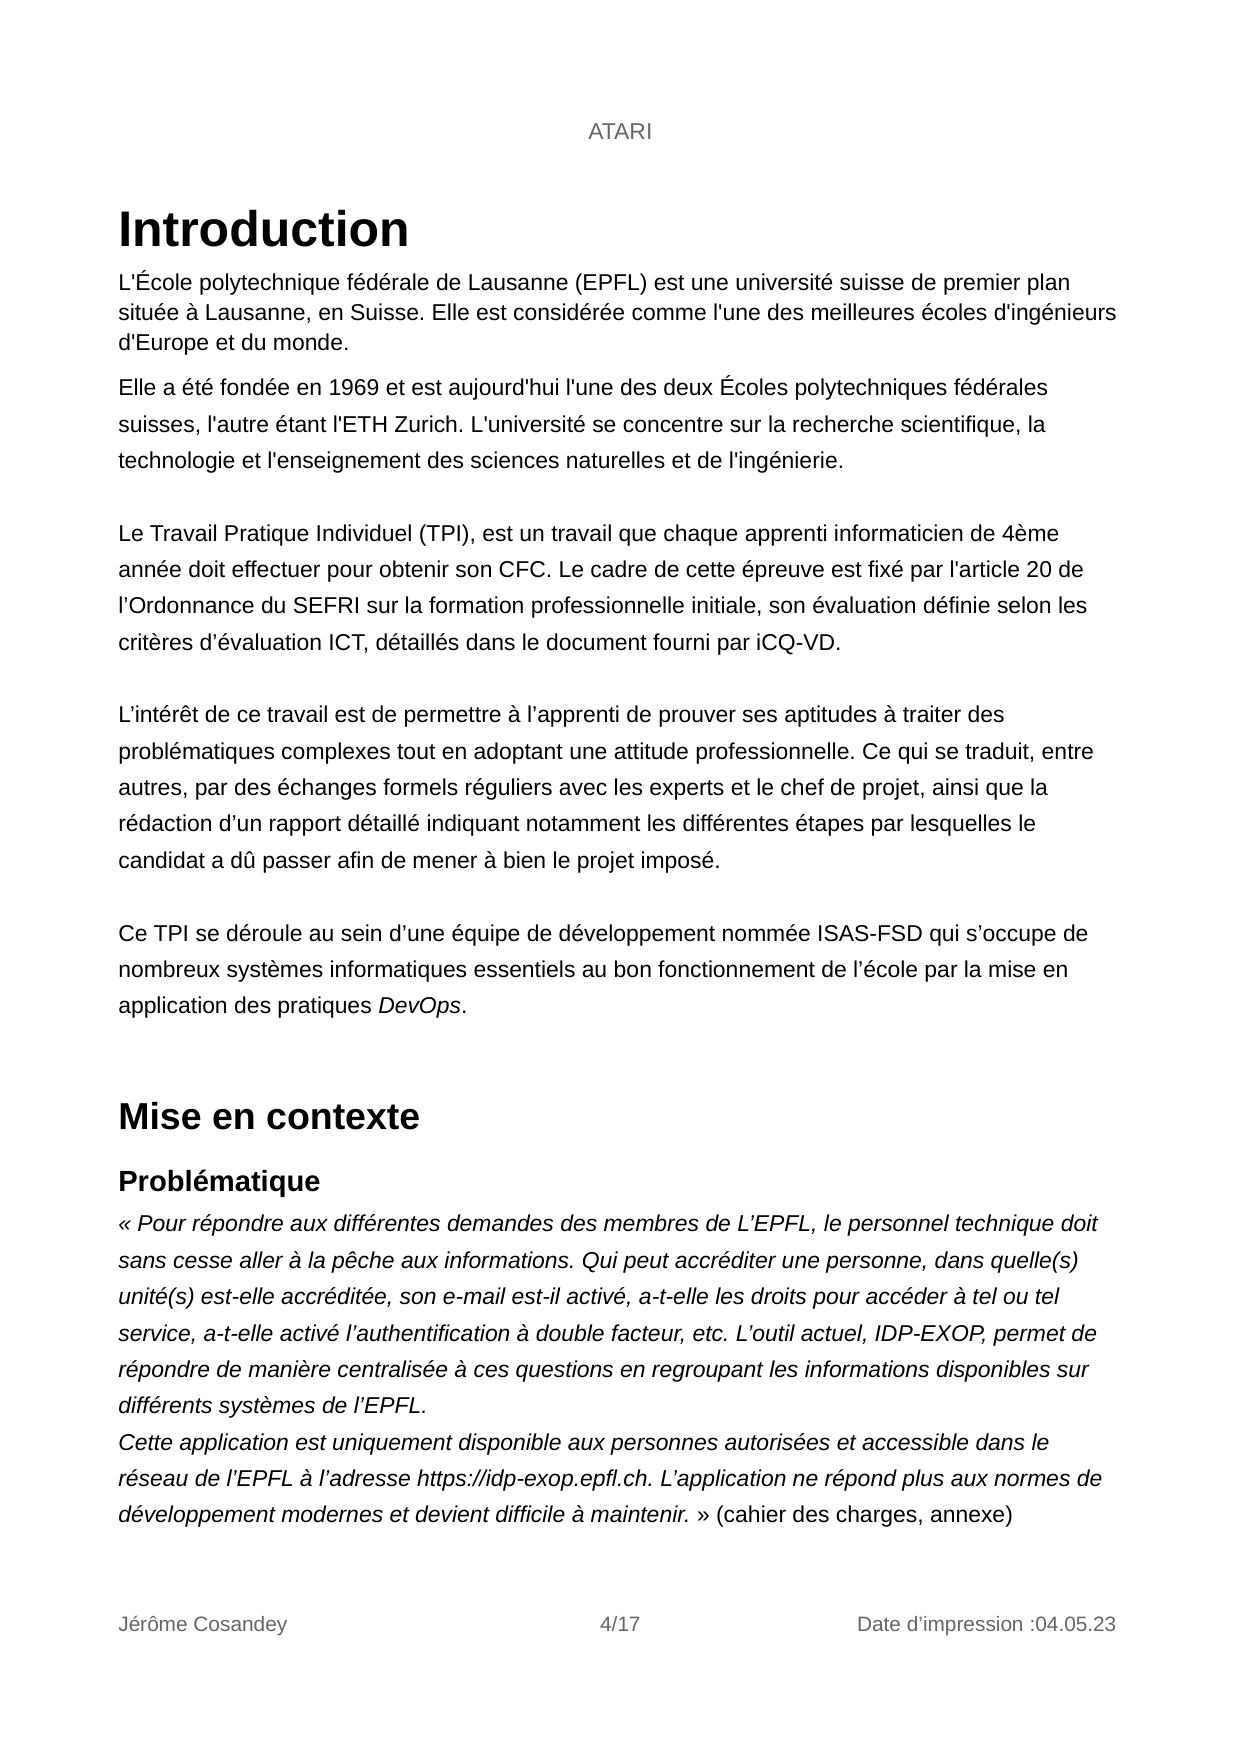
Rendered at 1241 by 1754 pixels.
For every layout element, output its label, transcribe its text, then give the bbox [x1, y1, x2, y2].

text répondre de manière centralisée à ces questions en regroupant les informations disponibles sur [118, 1356, 1122, 1382]
text réseau de l’EPFL à l’adresse https://idp-exop.epfl.ch. L’application ne répond plus aux normes de [118, 1465, 1122, 1491]
text sans cesse aller à la pêche aux informations. Qui peut accréditer une personne, dans quelle(s) [118, 1247, 1122, 1273]
subtitle Mise en contexte [118, 1094, 1122, 1137]
text Cette application est uniquement disponible aux personnes autorisées et accessible dans le [118, 1428, 1122, 1455]
text Le Travail Pratique Individuel (TPI), est un travail que chaque apprenti informaticien de 4ème année doit effectuer pour obtenir son CFC. Le cadre de cette épreuve est fixé par l'article 20 de l’Ordonnance du SEFRI sur la formation professionnelle initiale, son évaluation définie selon les critères d’évaluation ICT, détaillés dans le document fourni par iCQ-VD. [118, 519, 1122, 655]
text développement modernes et devient difficile à maintenir. » (cahier des charges, annexe) [118, 1501, 1122, 1528]
text Elle a été fondée en 1969 et est aujourd'hui l'une des deux Écoles polytechniques fédérales suisses, l'autre étant l'ETH Zurich. L'université se concentre sur la recherche scientifique, la technologie et l'enseignement des sciences naturelles et de l'ingénierie. [118, 374, 1122, 473]
text service, a-t-elle activé l’authentification à double facteur, etc. L’outil actuel, IDP-EXOP, permet de [118, 1319, 1122, 1346]
subtitle Introduction [118, 199, 1122, 256]
text différents systèmes de l’EPFL. [118, 1392, 1122, 1418]
text unité(s) est-elle accréditée, son e-mail est-il activé, a-t-elle les droits pour accéder à tel ou tel [118, 1283, 1122, 1309]
text L’intérêt de ce travail est de permettre à l’apprenti de prouver ses aptitudes à traiter des problématiques complexes tout en adoptant une attitude professionnelle. Ce qui se traduit, entre autres, par des échanges formels réguliers avec les experts et le chef de projet, ainsi que la rédaction d’un rapport détaillé indiquant notamment les différentes étapes par lesquelles le candidat a dû passer afin de mener à bien le projet imposé. [118, 701, 1122, 873]
text Ce TPI se déroule au sein d’une équipe de développement nommée ISAS-FSD qui s’occupe de nombreux systèmes informatiques essentiels au bon fonctionnement de l’école par la mise en application des pratiques DevOps. [118, 919, 1122, 1018]
text L'École polytechnique fédérale de Lausanne (EPFL) est une université suisse de premier plan située à Lausanne, en Suisse. Elle est considérée comme l'une des meilleures écoles d'ingénieurs d'Europe et du monde. [118, 269, 1122, 356]
subtitle Problématique [118, 1164, 1122, 1198]
text « Pour répondre aux différentes demandes des membres de L’EPFL, le personnel technique doit [118, 1210, 1122, 1237]
